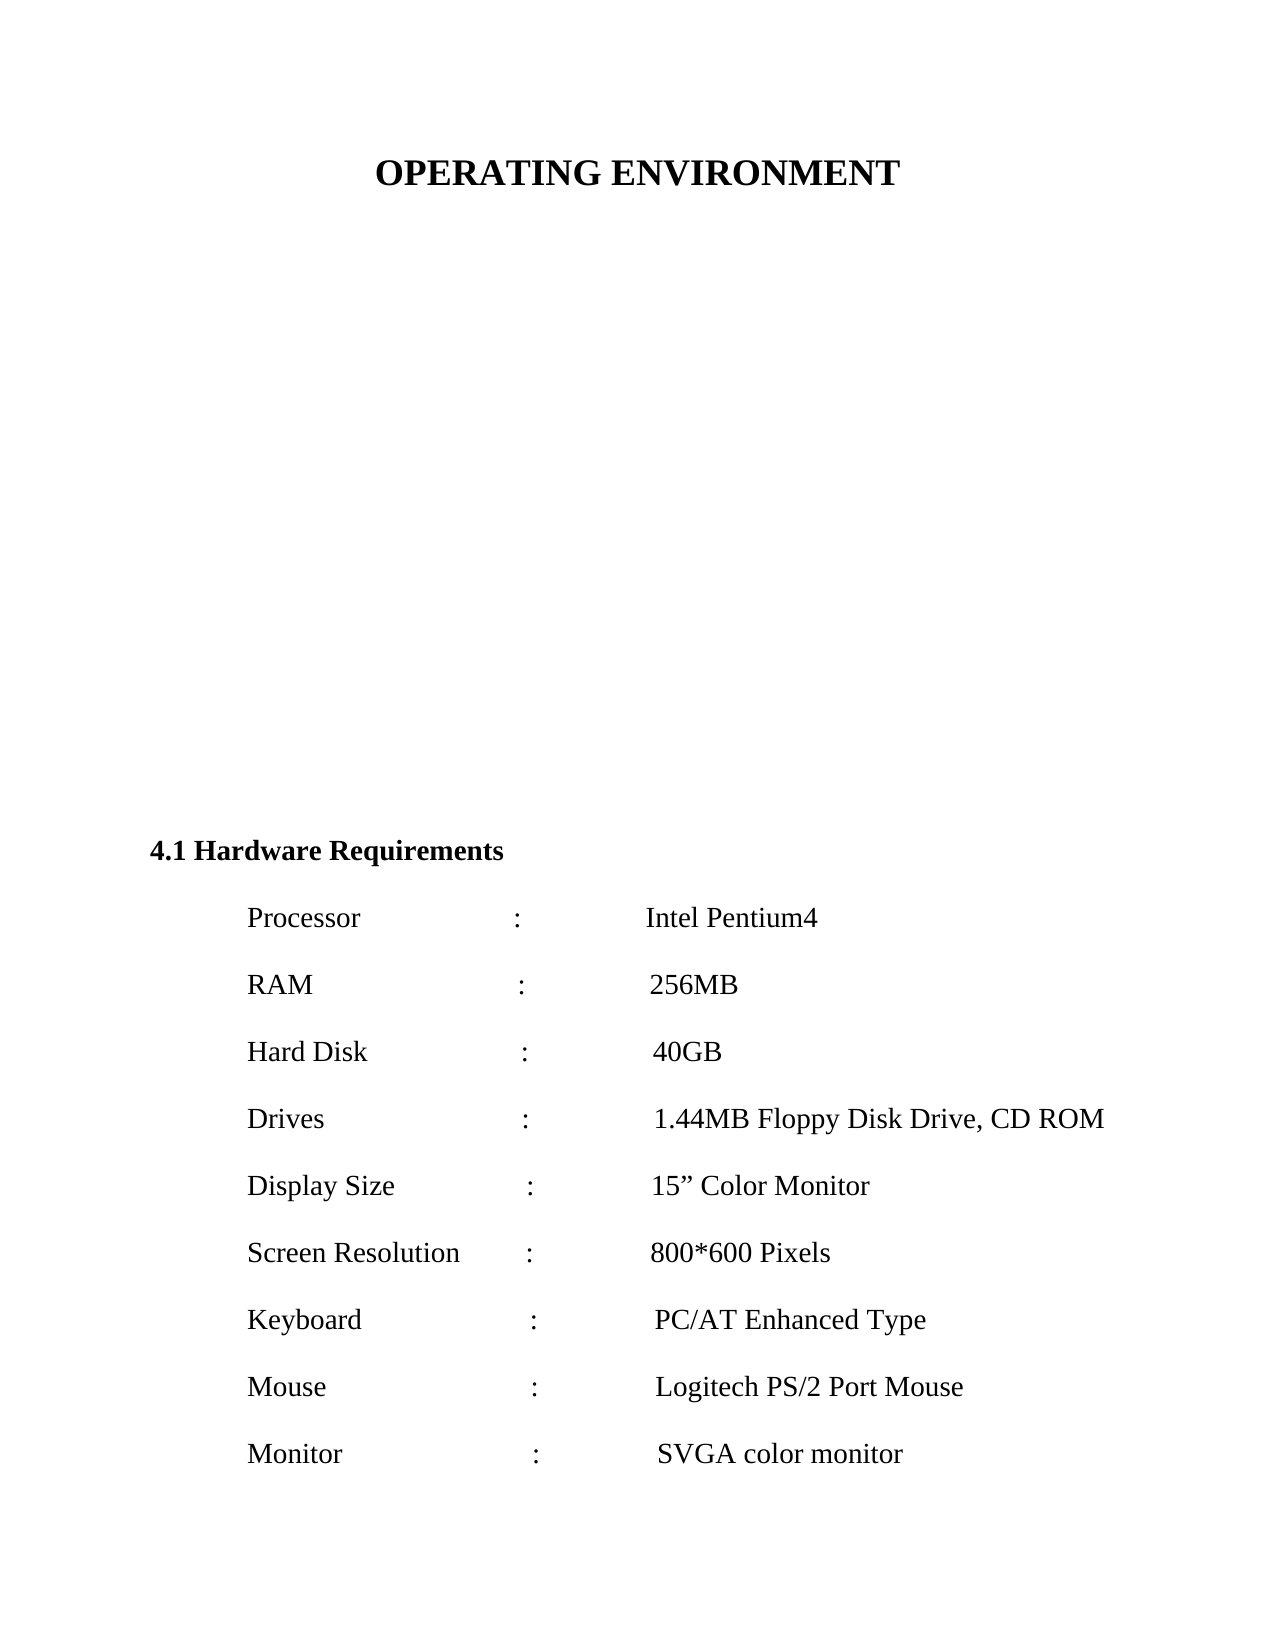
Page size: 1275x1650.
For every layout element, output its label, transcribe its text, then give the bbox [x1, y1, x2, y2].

text OPERATING ENVIRONMENT [150, 150, 1125, 193]
text Processor : Intel Pentium4 [150, 900, 1125, 933]
text Mouse : Logitech PS/2 Port Mouse [225, 1369, 1125, 1403]
text Keyboard : PC/AT Enhanced Type [225, 1302, 1125, 1336]
text Drives : 1.44MB Floppy Disk Drive, CD ROM [225, 1101, 1125, 1135]
text Screen Resolution : 800*600 Pixels [225, 1235, 1125, 1269]
text 4.1 Hardware Requirements [150, 833, 1125, 866]
text Display Size : 15” Color Monitor [225, 1168, 1125, 1202]
text RAM : 256MB [225, 967, 1125, 1001]
text Monitor : SVGA color monitor [225, 1437, 1125, 1470]
text Hard Disk : 40GB [225, 1034, 1125, 1068]
